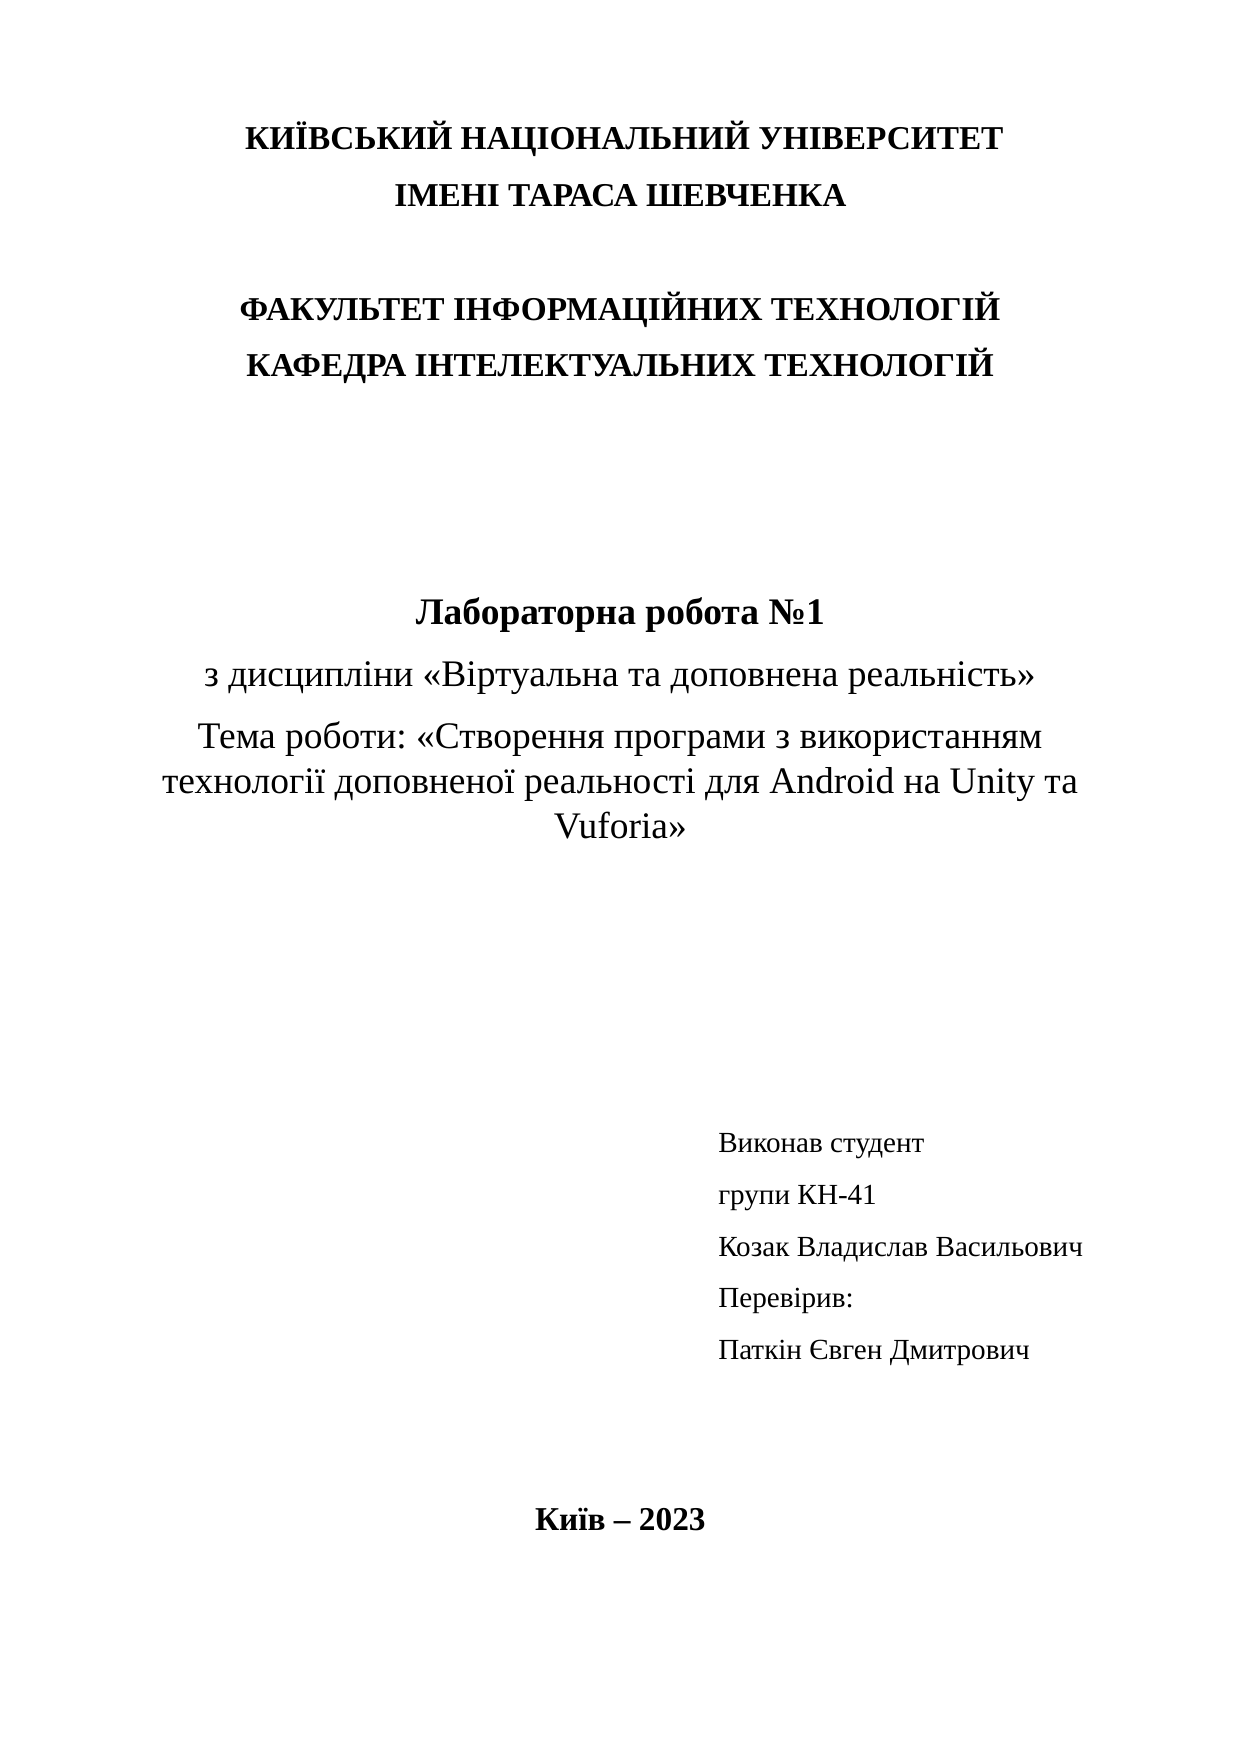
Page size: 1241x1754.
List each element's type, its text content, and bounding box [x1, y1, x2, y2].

text Перевірив: [118, 1281, 1122, 1314]
text КАФЕДРА ІНТЕЛЕКТУАЛЬНИХ ТЕХНОЛОГІЙ [118, 346, 1122, 384]
text Київ – 2023 [118, 1499, 1122, 1537]
text Паткін Євген Дмитрович [118, 1332, 1122, 1366]
text Виконав студент [118, 1125, 1122, 1158]
text ФАКУЛЬТЕТ ІНФОРМАЦІЙНИХ ТЕХНОЛОГІЙ [118, 289, 1122, 327]
text з дисципліни «Віртуальна та доповнена реальність» [118, 651, 1122, 694]
text ІМЕНІ ТАРАСА ШЕВЧЕНКА [118, 175, 1122, 213]
text КИЇВСЬКИЙ НАЦІОНАЛЬНИЙ УНІВЕРСИТЕТ [118, 118, 1122, 156]
text Лабораторна робота №1 [118, 589, 1122, 633]
text Козак Владислав Васильович [118, 1229, 1122, 1262]
text групи КН-41 [118, 1177, 1122, 1210]
text Тема роботи: «Створення програми з використанням технології доповненої реальності для Android на Unity та Vuforia» [118, 713, 1122, 847]
